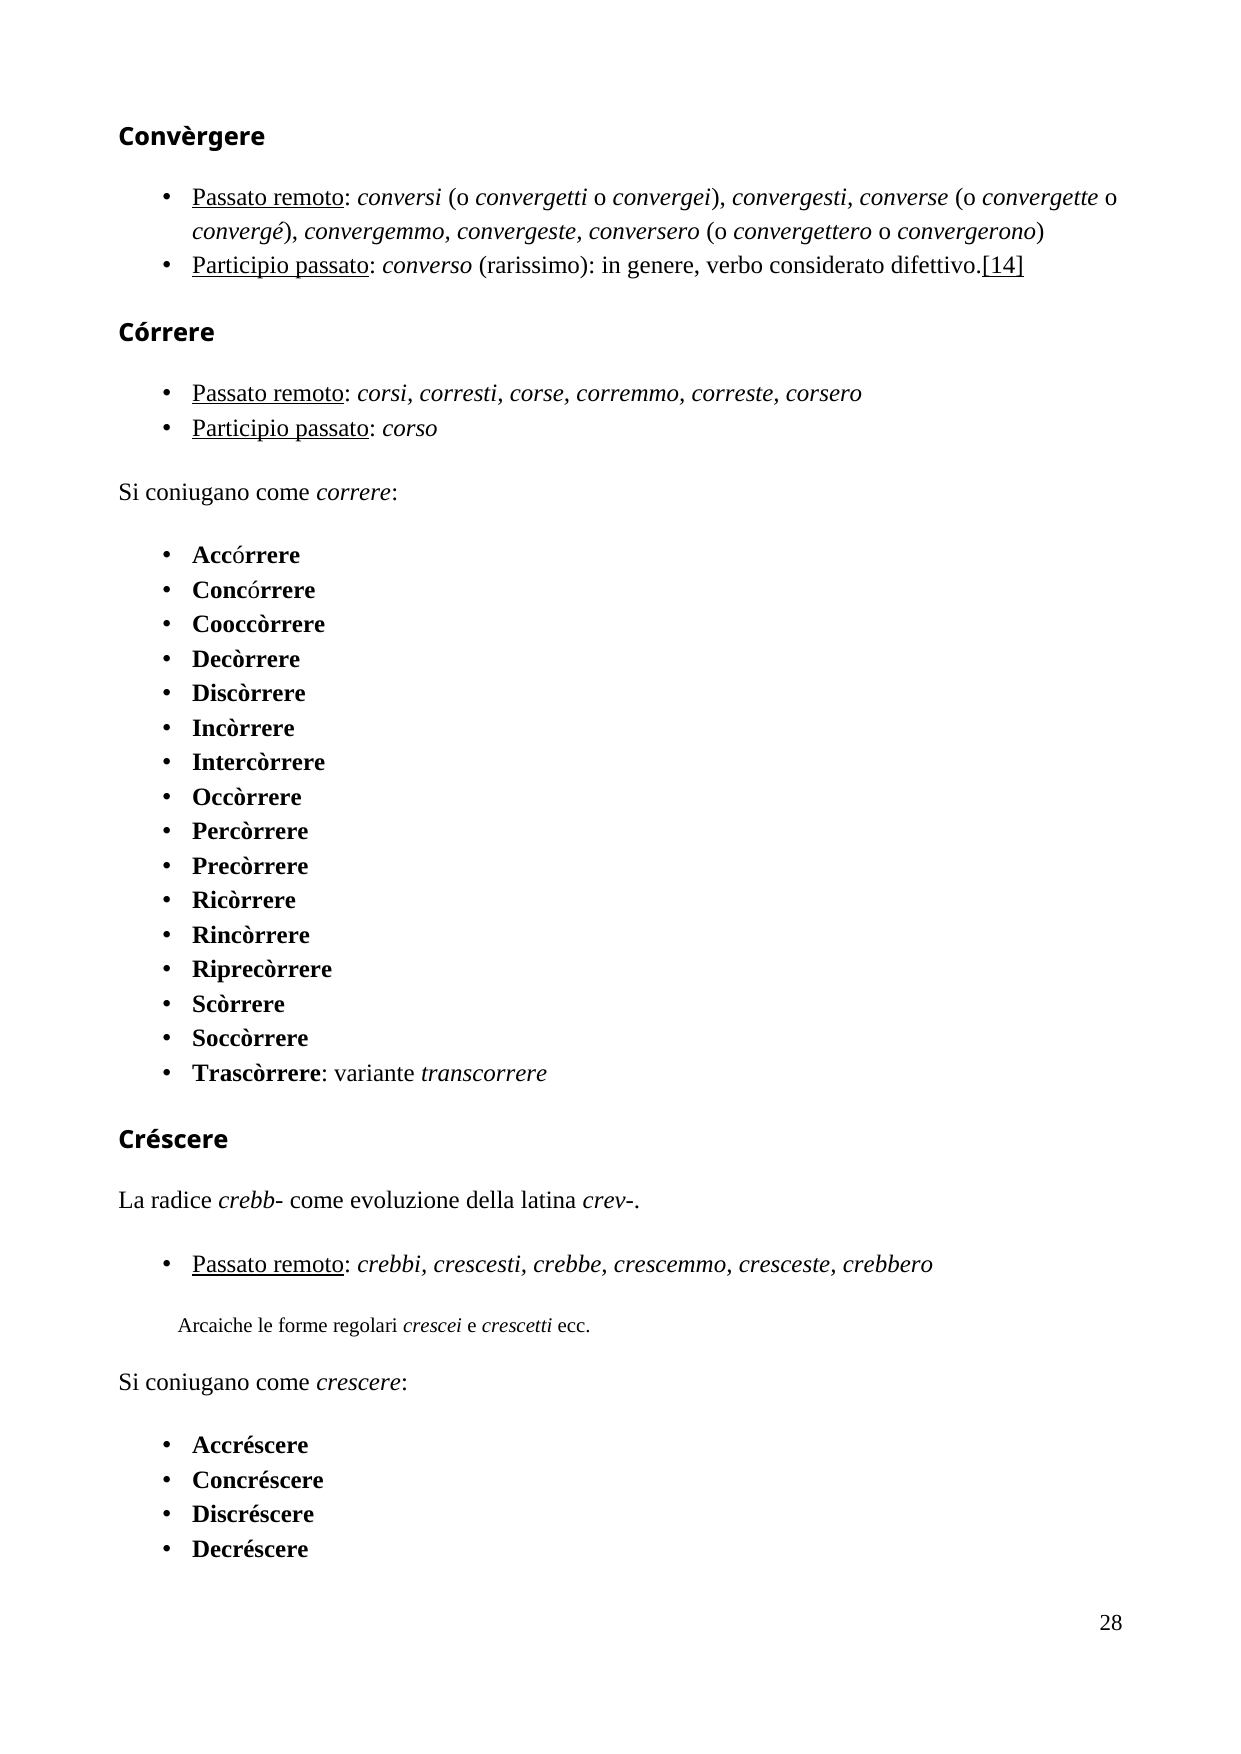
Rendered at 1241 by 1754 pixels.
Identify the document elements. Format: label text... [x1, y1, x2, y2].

list Rincòrrere [162, 920, 1122, 948]
list Precòrrere [162, 851, 1122, 879]
list Percòrrere [162, 816, 1122, 845]
list Concórrere [162, 575, 1122, 604]
list Passato remoto: conversi (o convergetti o convergei), convergesti, converse (o convergette o convergé), convergemmo, convergeste, conversero (o convergettero o convergerono) [162, 182, 1122, 245]
list Discòrrere [162, 678, 1122, 707]
list Decréscere [162, 1534, 1122, 1563]
list Decòrrere [162, 644, 1122, 673]
text La radice crebb- come evoluzione della latina crev-. [118, 1185, 1122, 1214]
list Soccòrrere [162, 1023, 1122, 1052]
list Incòrrere [162, 713, 1122, 742]
list Riprecòrrere [162, 954, 1122, 983]
list Participio passato: converso (rarissimo): in genere, verbo considerato difettivo.[14] [162, 251, 1122, 279]
list Arcaiche le forme regolari crescei e crescetti ecc. [177, 1313, 1122, 1337]
subtitle Créscere [118, 1122, 1122, 1156]
list Trascòrrere: variante transcorrere [162, 1058, 1122, 1086]
list Accórrere [162, 541, 1122, 569]
text Si coniugano come correre: [118, 477, 1122, 505]
list Passato remoto: corsi, corresti, corse, corremmo, correste, corsero [162, 378, 1122, 407]
subtitle Córrere [118, 314, 1122, 349]
list Cooccòrrere [162, 609, 1122, 638]
list Participio passato: corso [162, 413, 1122, 441]
subtitle Convèrgere [118, 118, 1122, 152]
list Ricòrrere [162, 885, 1122, 914]
list Intercòrrere [162, 747, 1122, 776]
list Accréscere [162, 1431, 1122, 1459]
text Si coniugano come crescere: [118, 1367, 1122, 1395]
list Discréscere [162, 1499, 1122, 1528]
list Occòrrere [162, 782, 1122, 811]
list Concréscere [162, 1465, 1122, 1494]
list Passato remoto: crebbi, crescesti, crebbe, crescemmo, cresceste, crebbero [162, 1249, 1122, 1278]
list Scòrrere [162, 989, 1122, 1017]
